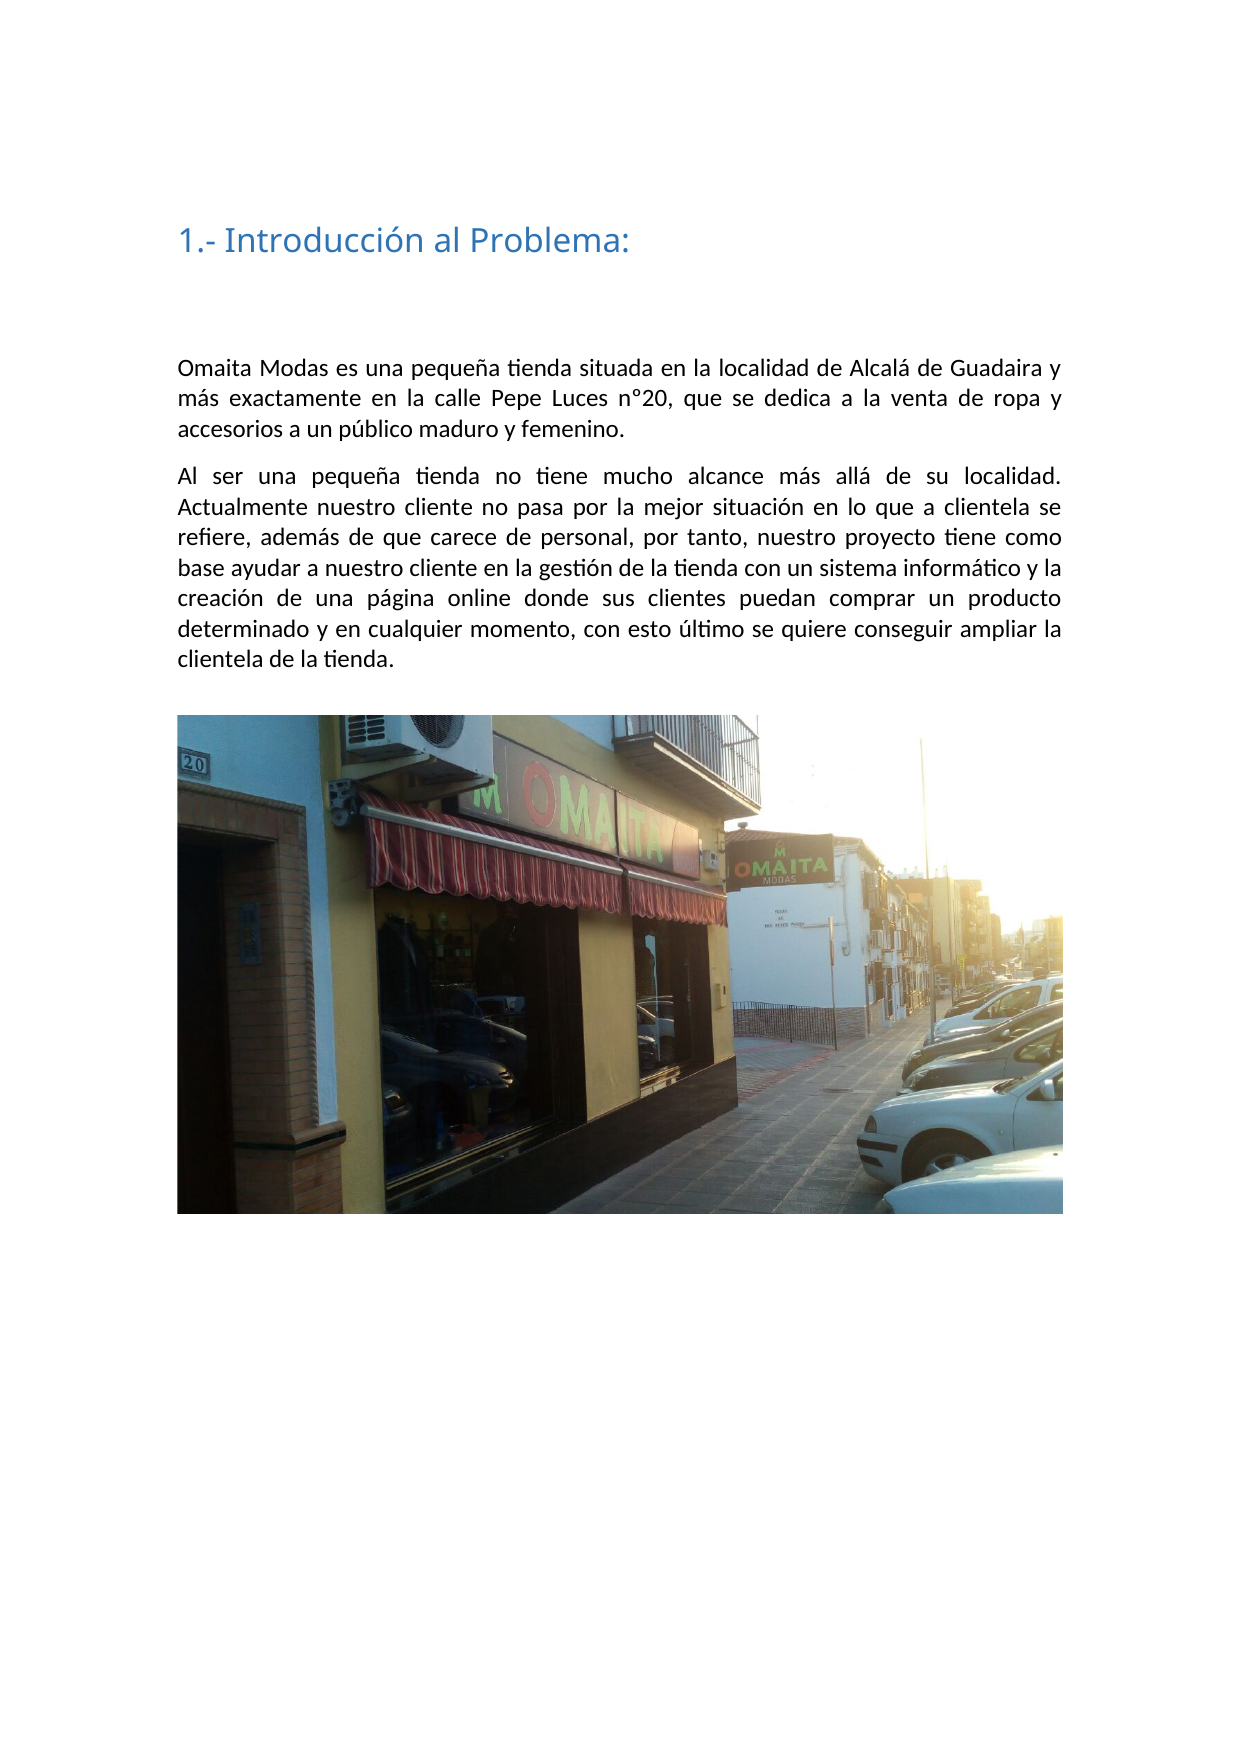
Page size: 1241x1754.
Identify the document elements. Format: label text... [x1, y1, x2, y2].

subtitle 1.- Introducción al Problema: [177, 217, 1063, 263]
text Omaita Modas es una pequeña tienda situada en la localidad de Alcalá de Guadaira y más exactamente en la calle Pepe Luces nº20, que se dedica a la venta de ropa y accesorios a un público maduro y femenino. [177, 352, 1063, 444]
text Al ser una pequeña tienda no tiene mucho alcance más allá de su localidad. Actualmente nuestro cliente no pasa por la mejor situación en lo que a clientela se refiere, además de que carece de personal, por tanto, nuestro proyecto tiene como base ayudar a nuestro cliente en la gestión de la tienda con un sistema informático y la creación de una página online donde sus clientes puedan comprar un producto determinado y en cualquier momento, con esto último se quiere conseguir ampliar la clientela de la tienda. [177, 460, 1063, 674]
